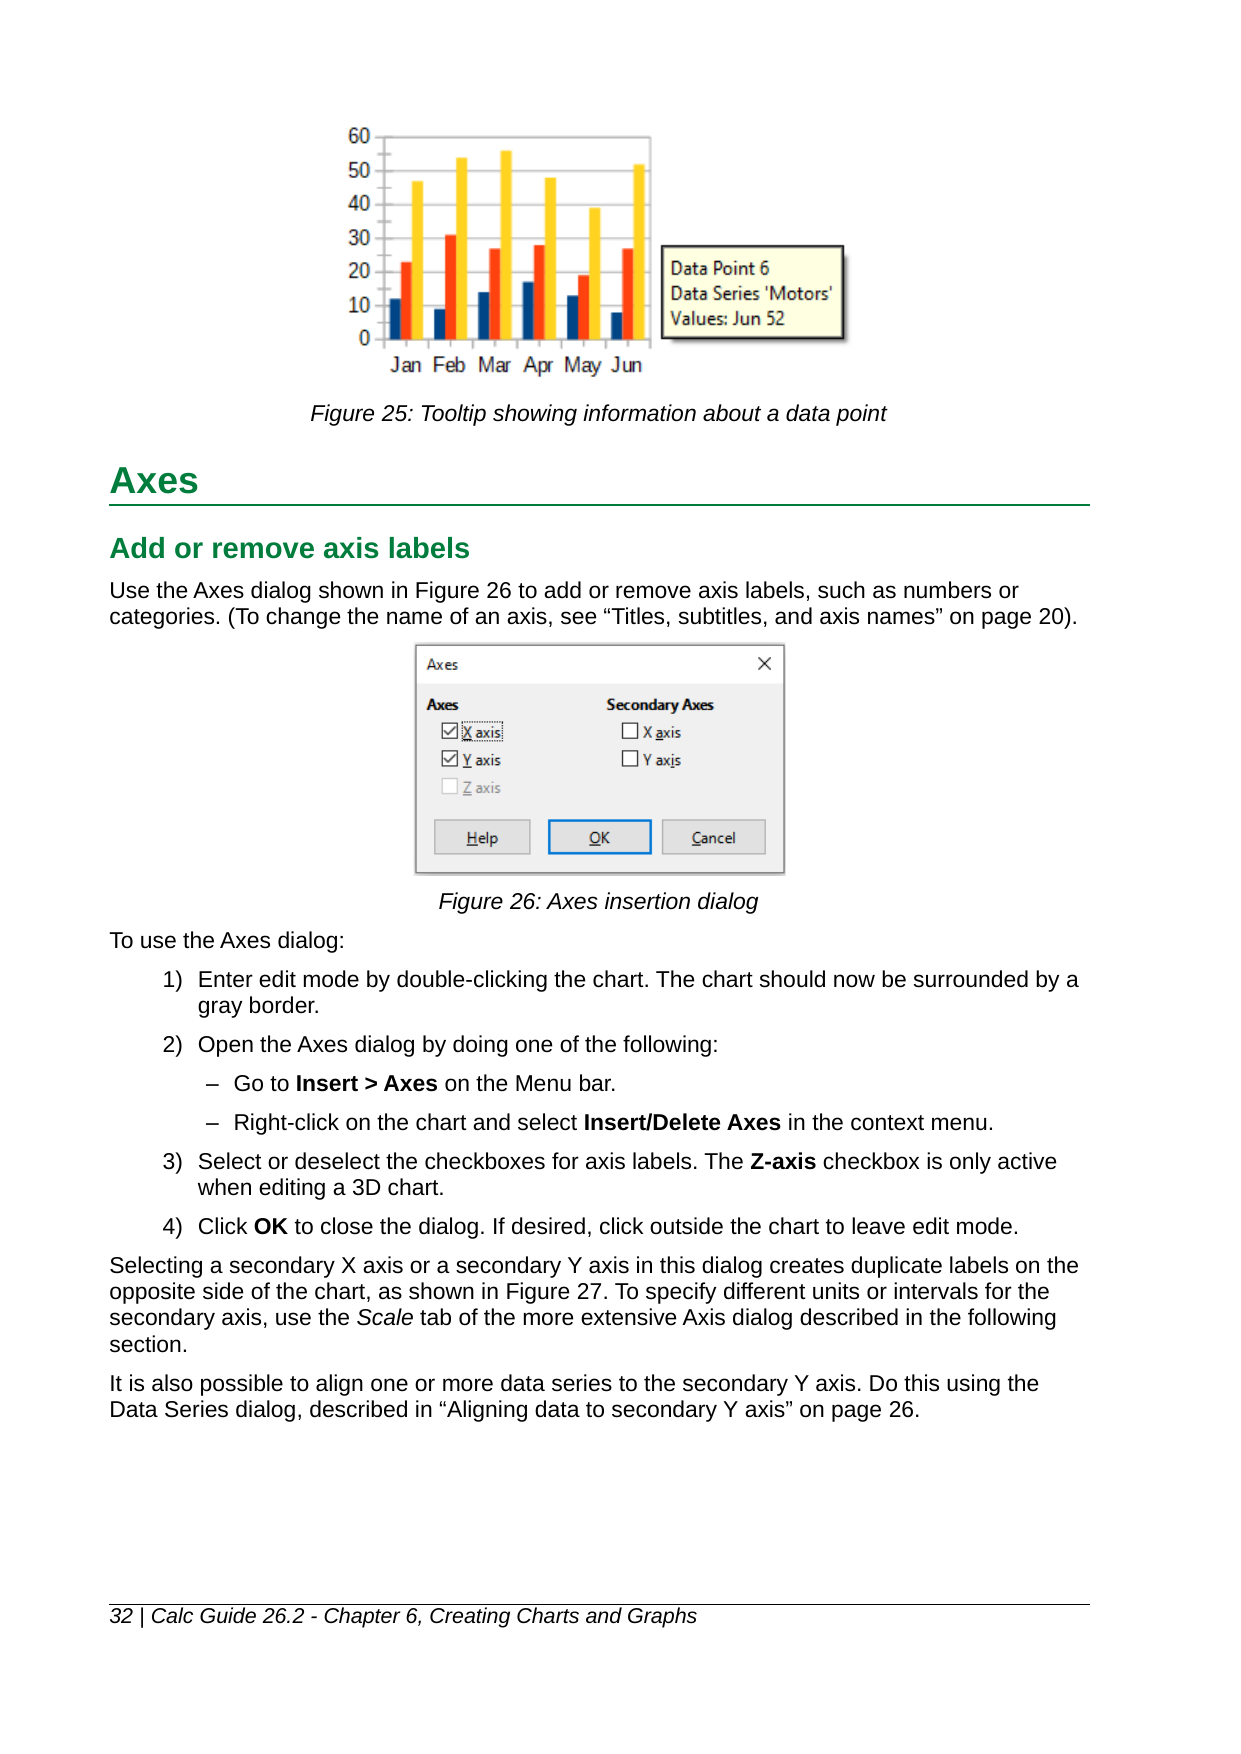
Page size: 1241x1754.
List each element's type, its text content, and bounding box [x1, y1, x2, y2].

list Open the Axes dialog by doing one of the following: [183, 1031, 1090, 1057]
subtitle Add or remove axis labels [109, 531, 1090, 564]
subtitle Axes [109, 458, 1090, 504]
list Enter edit mode by double-clicking the chart. The chart should now be surrounded by a gray border. [183, 966, 1090, 1018]
list Go to Insert > Axes on the Menu bar. [218, 1070, 1090, 1096]
list Select or deselect the checkboxes for axis labels. The Z-axis checkbox is only active when editing a 3D chart. [183, 1148, 1090, 1200]
text Figure 26: Axes insertion dialog [413, 888, 786, 914]
picture [413, 642, 786, 876]
text Selecting a secondary X axis or a secondary Y axis in this dialog creates duplicate labels on the opposite side of the chart, as shown in Figure 27. To specify different units or intervals for the secondary axis, use the Scale tab of the more extensive Axis dialog described in the following section. [109, 1252, 1090, 1357]
list Click OK to close the dialog. If desired, click outside the chart to leave edit mode. [183, 1213, 1090, 1239]
text Use the Axes dialog shown in Figure 26 to add or remove axis labels, such as numbers or categories. (To change the name of an axis, see “Titles, subtitles, and axis names” on page 20). [109, 577, 1090, 629]
list To use the Axes dialog: [109, 927, 1090, 953]
text It is also possible to align one or more data series to the secondary Y axis. Do this using the Data Series dialog, described in “Aligning data to secondary Y axis” on page 26. [109, 1369, 1090, 1422]
picture [339, 121, 860, 388]
text Figure 25: Tooltip showing information about a data point [310, 400, 889, 427]
list Right-click on the chart and select Insert/Delete Axes in the context menu. [218, 1109, 1090, 1135]
